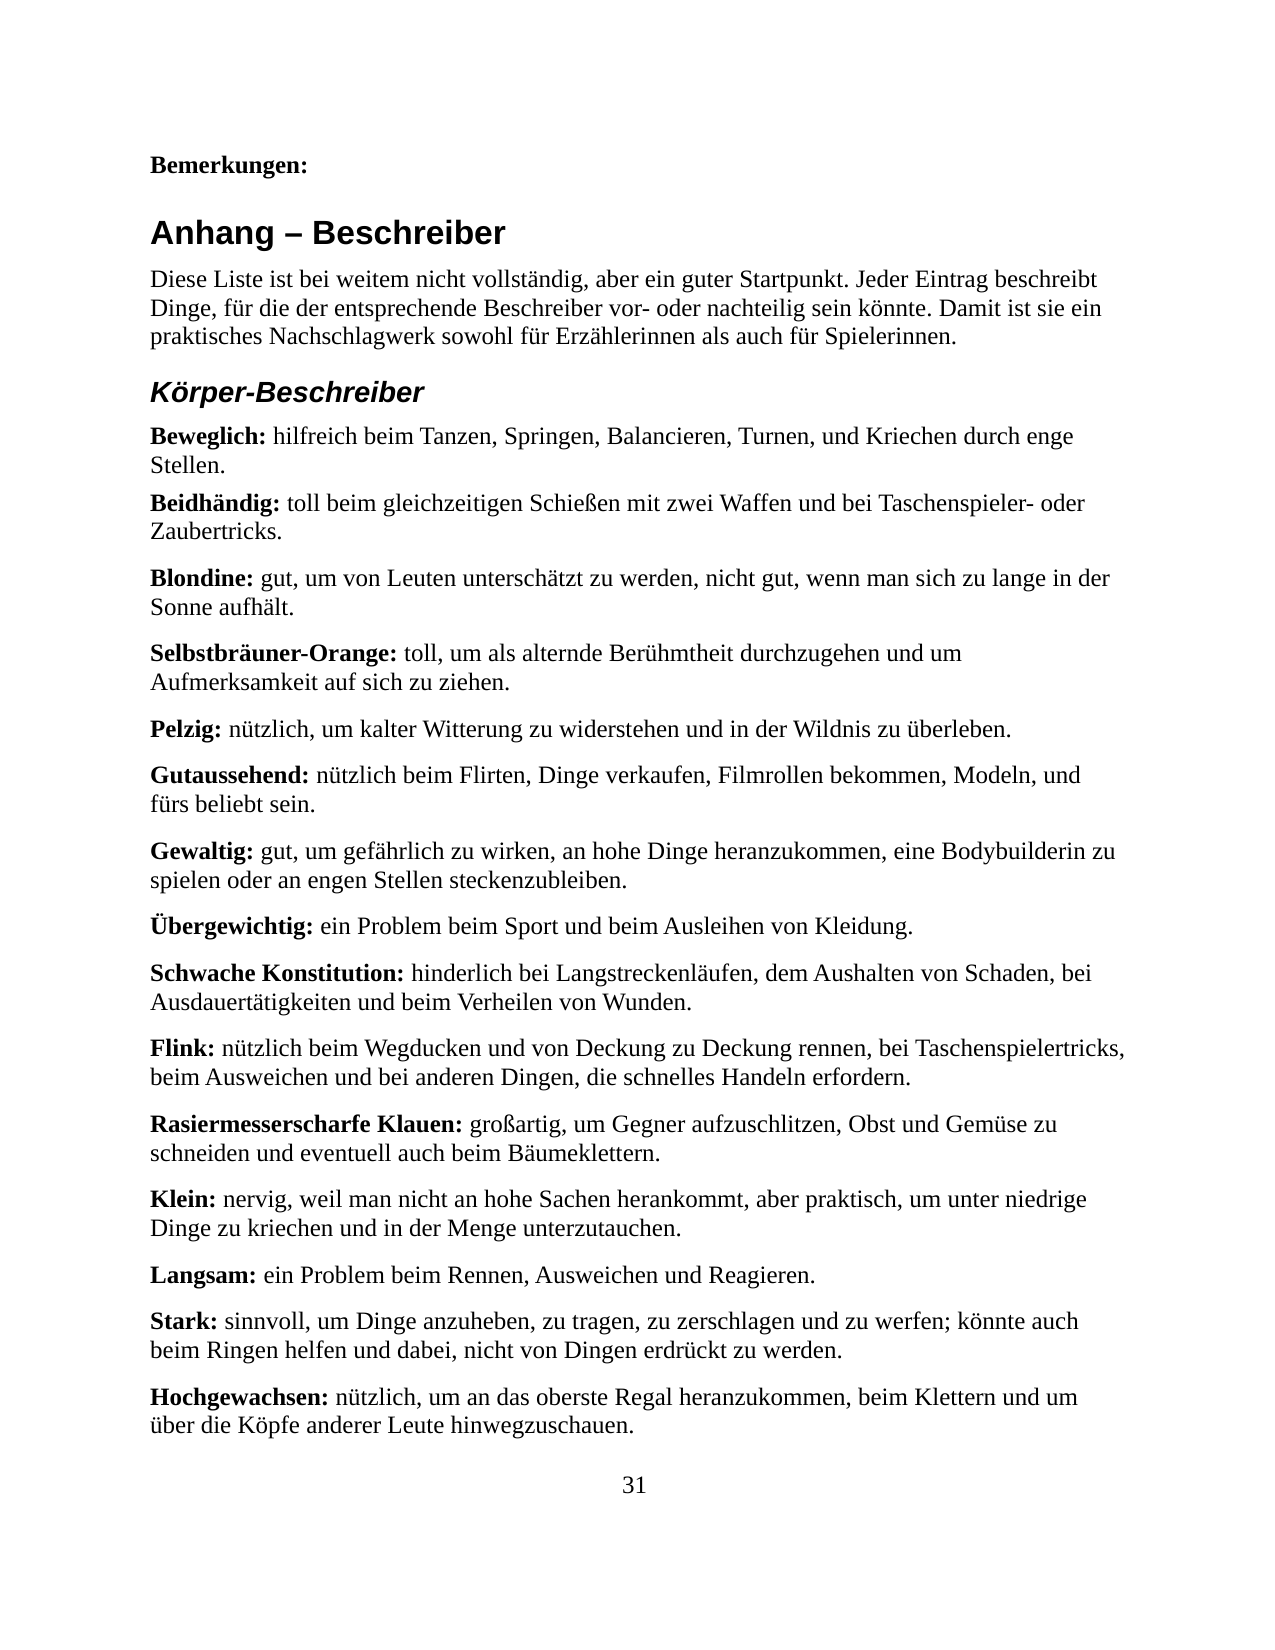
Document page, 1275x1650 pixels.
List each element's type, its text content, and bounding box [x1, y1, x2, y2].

text Beweglich: hilfreich beim Tanzen, Springen, Balancieren, Turnen, und Kriechen durch enge Stellen. [150, 421, 1125, 479]
text Bemerkungen: [150, 150, 1125, 179]
text Pelzig: nützlich, um kalter Witterung zu widerstehen und in der Wildnis zu überleben. [150, 714, 1125, 743]
text Beidhändig: toll beim gleichzeitigen Schießen mit zwei Waffen und bei Taschenspieler- oder Zaubertricks. [150, 488, 1125, 545]
text Langsam: ein Problem beim Rennen, Ausweichen und Reagieren. [150, 1260, 1125, 1288]
text Übergewichtig: ein Problem beim Sport und beim Ausleihen von Kleidung. [150, 911, 1125, 940]
text Schwache Konstitution: hinderlich bei Langstreckenläufen, dem Aushalten von Schaden, bei Ausdauertätigkeiten und beim Verheilen von Wunden. [150, 958, 1125, 1016]
text Selbstbräuner-Orange: toll, um als alternde Berühmtheit durchzugehen und um Aufmerksamkeit auf sich zu ziehen. [150, 638, 1125, 696]
text Gewaltig: gut, um gefährlich zu wirken, an hohe Dinge heranzukommen, eine Bodybuilderin zu spielen oder an engen Stellen steckenzubleiben. [150, 836, 1125, 893]
subtitle Anhang – Beschreiber [150, 213, 1125, 251]
subtitle Körper-Beschreiber [150, 375, 1125, 409]
text Klein: nervig, weil man nicht an hohe Sachen herankommt, aber praktisch, um unter niedrige Dinge zu kriechen und in der Menge unterzutauchen. [150, 1184, 1125, 1242]
text Gutaussehend: nützlich beim Flirten, Dinge verkaufen, Filmrollen bekommen, Modeln, und fürs beliebt sein. [150, 761, 1125, 818]
text Rasiermesserscharfe Klauen: großartig, um Gegner aufzuschlitzen, Obst und Gemüse zu schneiden und eventuell auch beim Bäumeklettern. [150, 1109, 1125, 1166]
text Blondine: gut, um von Leuten unterschätzt zu werden, nicht gut, wenn man sich zu lange in der Sonne aufhält. [150, 563, 1125, 621]
text Hochgewachsen: nützlich, um an das oberste Regal heranzukommen, beim Klettern und um über die Köpfe anderer Leute hinwegzuschauen. [150, 1382, 1125, 1439]
text Flink: nützlich beim Wegducken und von Deckung zu Deckung rennen, bei Taschenspielertricks, beim Ausweichen und bei anderen Dingen, die schnelles Handeln erfordern. [150, 1033, 1125, 1091]
text Diese Liste ist bei weitem nicht vollständig, aber ein guter Startpunkt. Jeder Eintrag beschreibt Dinge, für die der entsprechende Beschreiber vor- oder nachteilig sein könnte. Damit ist sie ein praktisches Nachschlagwerk sowohl für Erzählerinnen als auch für Spielerinnen. [150, 264, 1125, 350]
text Stark: sinnvoll, um Dinge anzuheben, zu tragen, zu zerschlagen und zu werfen; könnte auch beim Ringen helfen und dabei, nicht von Dingen erdrückt zu werden. [150, 1306, 1125, 1364]
